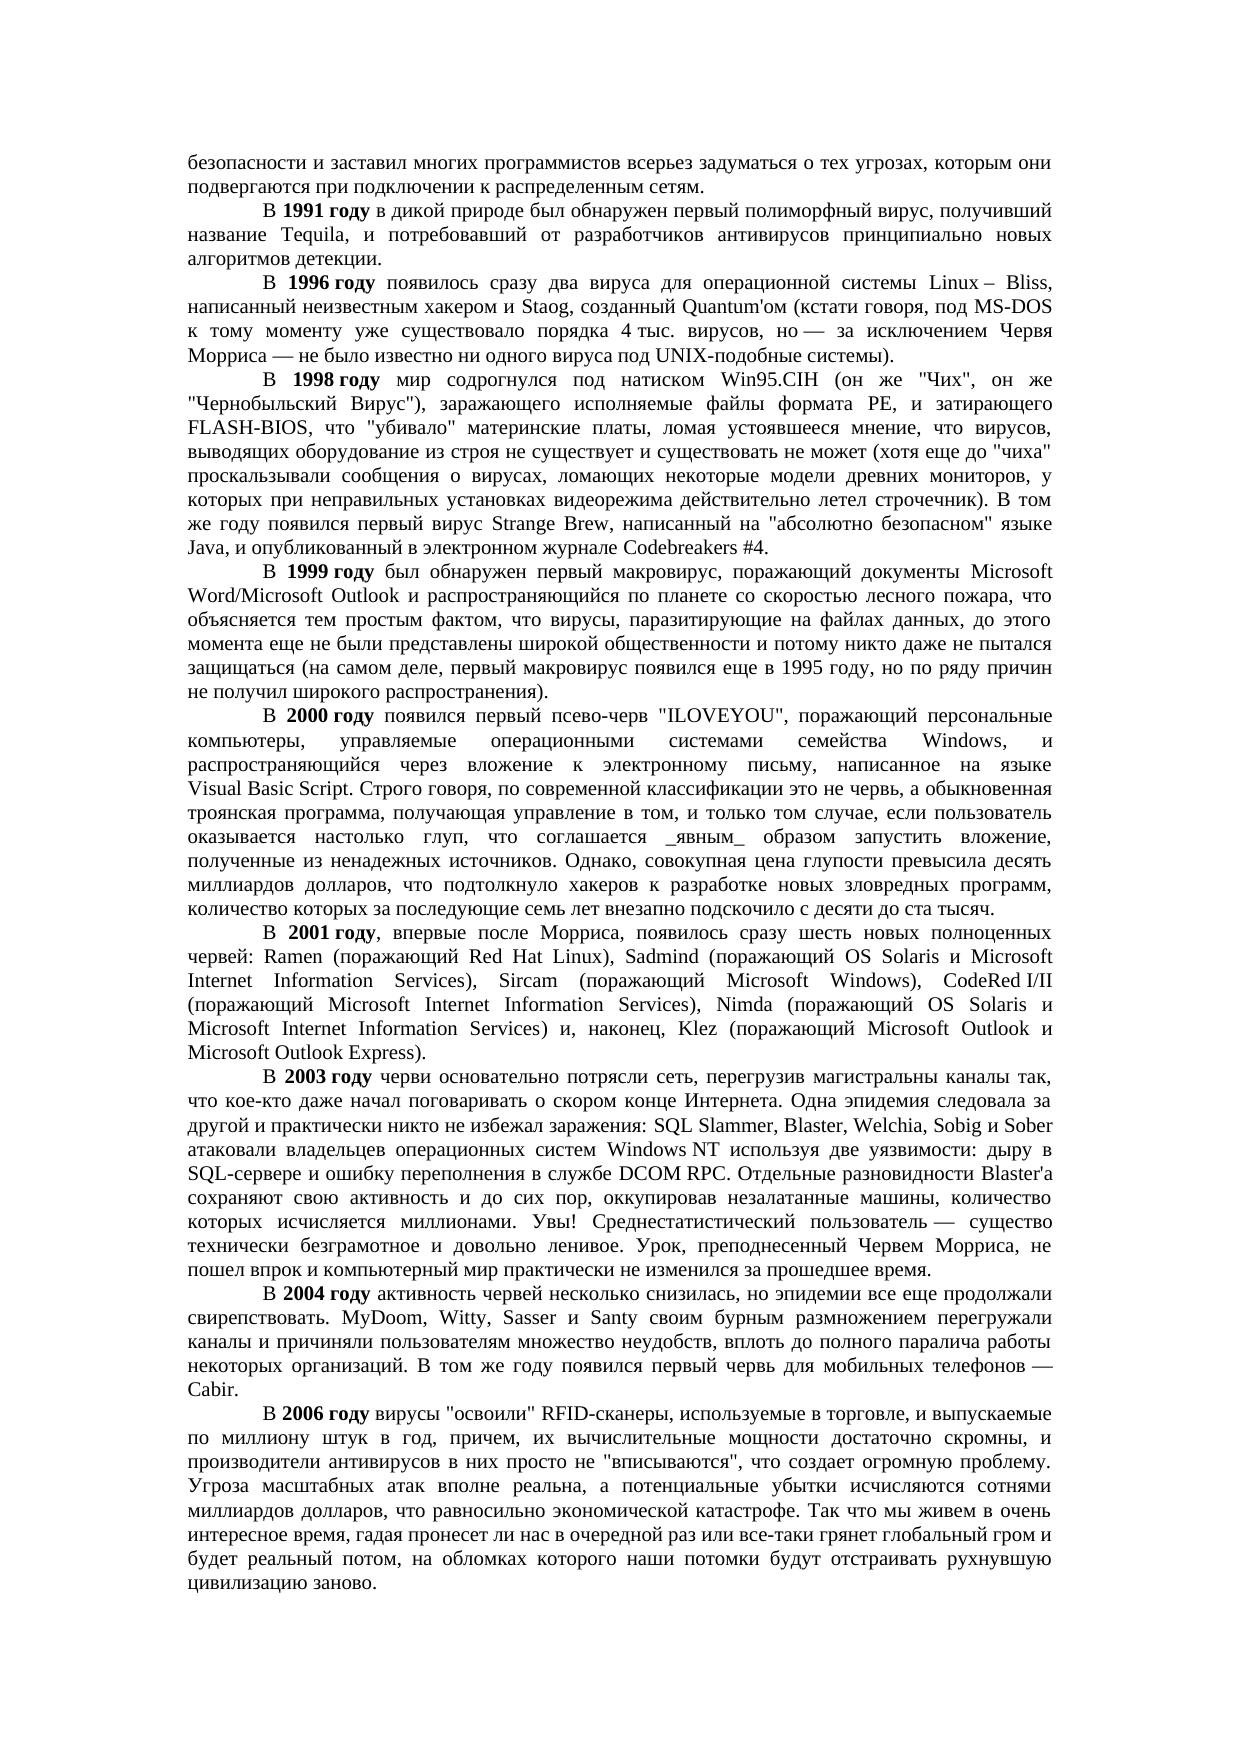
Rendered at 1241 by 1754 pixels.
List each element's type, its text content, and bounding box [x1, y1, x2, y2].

text В 2004 году активность червей несколько снизилась, но эпидемии все еще продолжали свирепствовать. MyDoom, Witty, Sasser и Santy своим бурным размножением перегружали каналы и причиняли пользователям множество неудобств, вплоть до полного паралича работы некоторых организаций. В том же году появился первый червь для мобильных телефонов — Cabir. [187, 1281, 1053, 1401]
text безопасности и заставил многих программистов всерьез задуматься о тех угрозах, которым они подвергаются при подключении к распределенным сетям. [187, 150, 1053, 198]
text В 2003 году черви основательно потрясли сеть, перегрузив магистральны каналы так, что кое-кто даже начал поговаривать о скором конце Интернета. Одна эпидемия следовала за другой и практически никто не избежал заражения: SQL Slammer, Blaster, Welchia, Sobig и Sober атаковали владельцев операционных систем Windows NT используя две уязвимости: дыру в SQL-сервере и ошибку переполнения в службе DCOM RPC. Отдельные разновидности Blaster'а сохраняют свою активность и до сих пор, оккупировав незалатанные машины, количество которых исчисляется миллионами. Увы! Среднестатистический пользователь — существо технически безграмотное и довольно ленивое. Урок, преподнесенный Червем Морриса, не пошел впрок и компьютерный мир практически не изменился за прошедшее время. [187, 1064, 1053, 1281]
text В 2006 году вирусы "освоили" RFID-сканеры, используемые в торговле, и выпускаемые по миллиону штук в год, причем, их вычислительные мощности достаточно скромны, и производители антивирусов в них просто не "вписываются", что создает огромную проблему. Угроза масштабных атак вполне реальна, а потенциальные убытки исчисляются сотнями миллиардов долларов, что равносильно экономической катастрофе. Так что мы живем в очень интересное время, гадая пронесет ли нас в очередной раз или все-таки грянет глобальный гром и будет реальный потом, на обломках которого наши потомки будут отстраивать рухнувшую цивилизацию заново. [187, 1401, 1053, 1594]
text В 1998 году мир содрогнулся под натиском Win95.CIH (он же "Чих", он же "Чернобыльский Вирус"), заражающего исполняемые файлы формата PE, и затирающего FLASH-BIOS, что "убивало" материнские платы, ломая устоявшееся мнение, что вирусов, выводящих оборудование из строя не существует и существовать не может (хотя еще до "чиха" проскальзывали сообщения о вирусах, ломающих некоторые модели древних мониторов, у которых при неправильных установках видеорежима действительно летел строчечник). В том же году появился первый вирус Strange Brew, написанный на "абсолютно безопасном" языке Java, и опубликованный в электронном журнале Codebreakers #4. [187, 367, 1053, 559]
text В 1991 году в дикой природе был обнаружен первый полиморфный вирус, получивший название Tequila, и потребовавший от разработчиков антивирусов принципиально новых алгоритмов детекции. [187, 198, 1053, 270]
text В 1996 году появилось сразу два вируса для операционной системы Linux – Bliss, написанный неизвестным хакером и Staog, созданный Quantum'ом (кстати говоря, под MS-DOS к тому моменту уже существовало порядка 4 тыс. вирусов, но — за исключением Червя Морриса — не было известно ни одного вируса под UNIX-подобные системы). [187, 270, 1053, 367]
text В 2001 году, впервые после Морриса, появилось сразу шесть новых полноценных червей: Ramen (поражающий Red Hat Linux), Sadmind (поражающий OS Solaris и Microsoft Internet Information Services), Sircam (поражающий Microsoft Windows), СodeRed I/II (поражающий Microsoft Internet Information Services), Nimda (поражающий OS Solaris и Microsoft Internet Information Services) и, наконец, Klez (поражающий Microsoft Outlook и Microsoft Outlook Express). [187, 920, 1053, 1064]
text В 2000 году появился первый псево-черв "ILOVEYOU", поражающий персональные компьютеры, управляемые операционными системами семейства Windows, и распространяющийся через вложение к электронному письму, написанное на языке Visual Basic Script. Строго говоря, по современной классификации это не червь, а обыкновенная троянская программа, получающая управление в том, и только том случае, если пользователь оказывается настолько глуп, что соглашается _явным_ образом запустить вложение, полученные из ненадежных источников. Однако, совокупная цена глупости превысила десять миллиардов долларов, что подтолкнуло хакеров к разработке новых зловредных программ, количество которых за последующие семь лет внезапно подскочило с десяти до ста тысяч. [187, 703, 1053, 920]
text В 1999 году был обнаружен первый макровирус, поражающий документы Microsoft Word/Microsoft Outlook и распространяющийся по планете со скоростью лесного пожара, что объясняется тем простым фактом, что вирусы, паразитирующие на файлах данных, до этого момента еще не были представлены широкой общественности и потому никто даже не пытался защищаться (на самом деле, первый макровирус появился еще в 1995 году, но по ряду причин не получил широкого распространения). [187, 559, 1053, 703]
